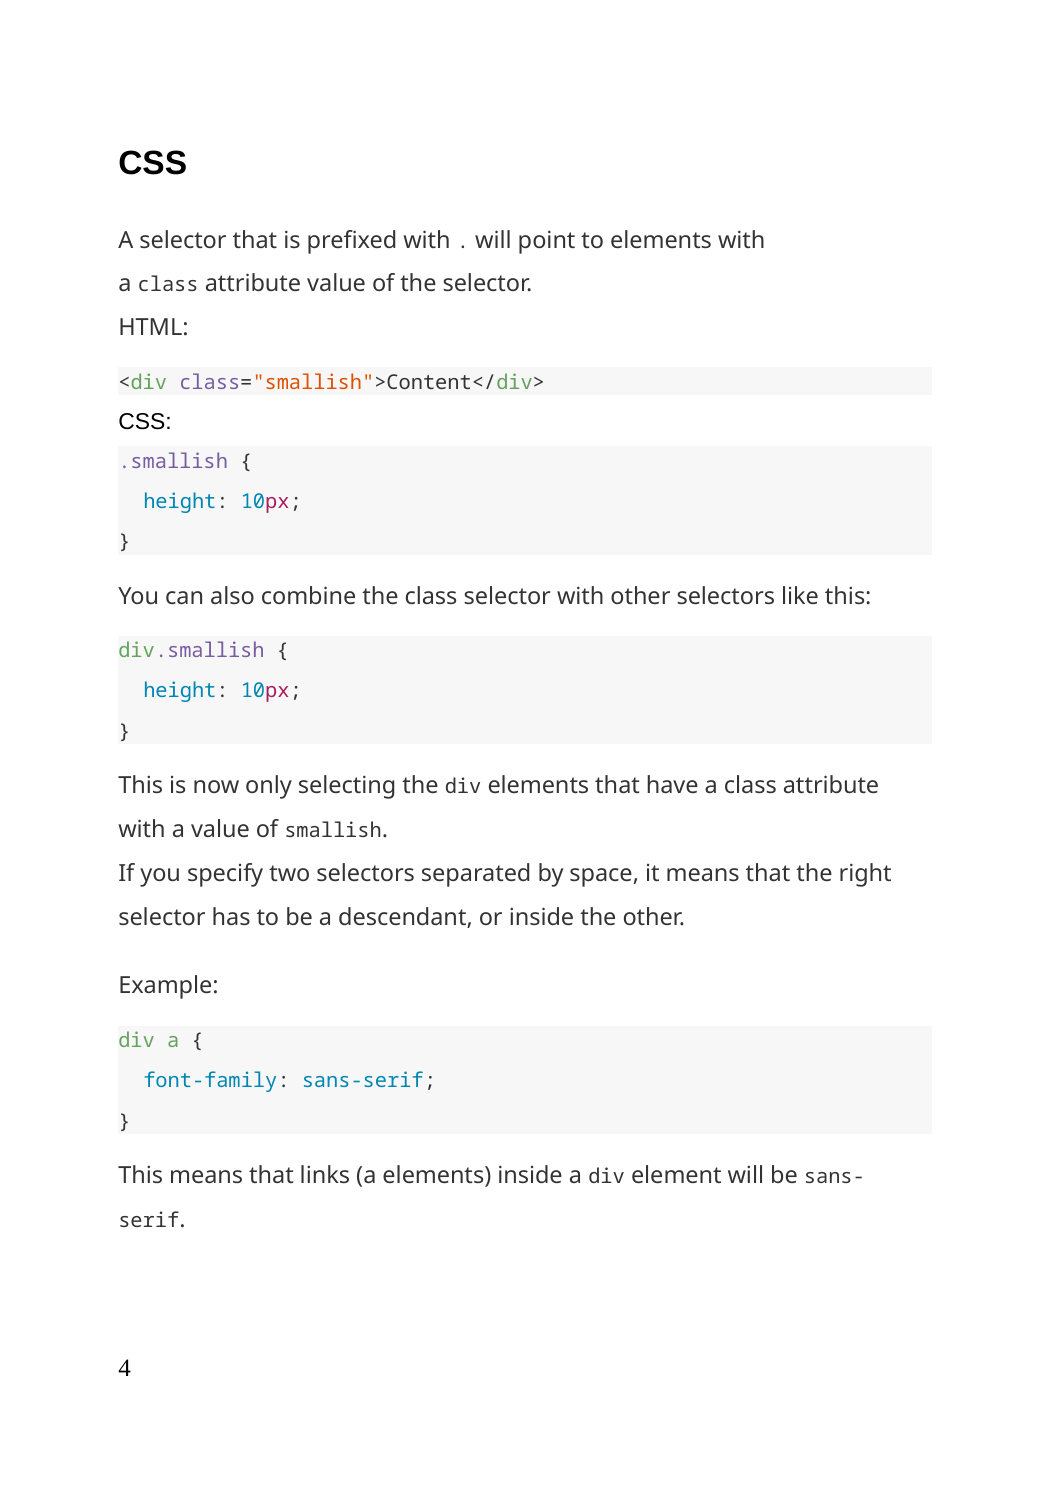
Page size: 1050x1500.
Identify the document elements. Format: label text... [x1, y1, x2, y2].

text div.smallish { [118, 636, 932, 664]
text div a { [118, 1026, 932, 1053]
text } [118, 717, 932, 744]
text } [118, 1106, 932, 1134]
text You can also combine the class selector with other selectors like this: [118, 567, 932, 611]
text .smallish { [118, 446, 932, 474]
text height: 10px; [118, 676, 932, 704]
text A selector that is prefixed with . will point to elements with a class attribute value of the selector. [118, 211, 932, 299]
text This means that links (a elements) inside a div element will be sans-serif. [118, 1146, 932, 1234]
text HTML: [118, 299, 932, 342]
text CSS: [118, 408, 932, 434]
text height: 10px; [118, 487, 932, 514]
text font-family: sans-serif; [118, 1066, 932, 1094]
text <div class="smallish">Content</div> [118, 367, 932, 395]
text If you specify two selectors separated by space, it means that the right selector has to be a descendant, or inside the other. [118, 844, 932, 932]
text This is now only selecting the div elements that have a class attribute with a value of smallish. [118, 757, 932, 844]
text } [118, 527, 932, 555]
text Example: [118, 957, 932, 1001]
